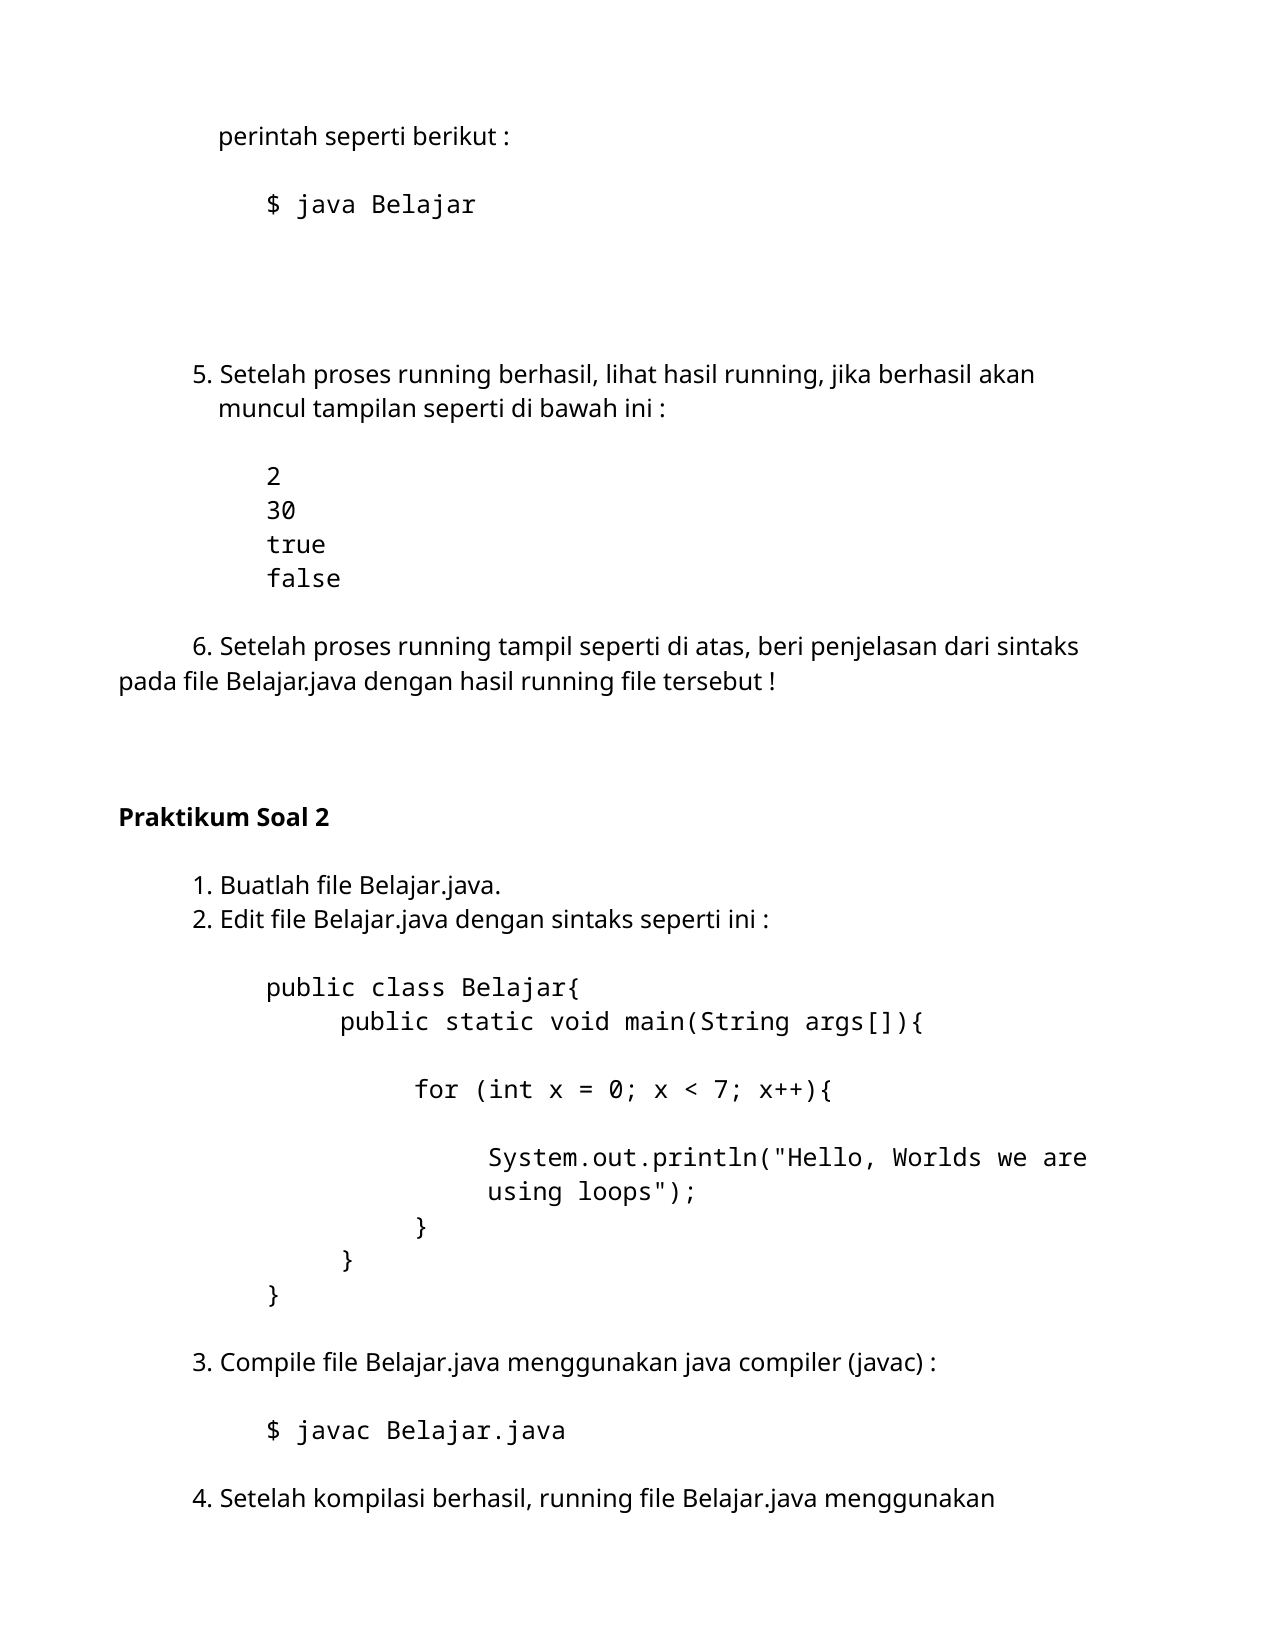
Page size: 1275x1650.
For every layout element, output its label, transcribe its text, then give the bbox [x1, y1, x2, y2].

text } [118, 1208, 1157, 1242]
text System.out.println("Hello, Worlds we are [118, 1140, 1157, 1174]
text false 6. Setelah proses running tampil seperti di atas, beri penjelasan dari sintaks pada file Belajar.java dengan hasil running file tersebut ! [118, 561, 1157, 765]
text true [118, 527, 1157, 561]
text muncul tampilan seperti di bawah ini : 2 [118, 391, 1157, 493]
text Praktikum Soal 2 [118, 799, 1157, 833]
text 2. Edit file Belajar.java dengan sintaks seperti ini : public class Belajar{ [118, 902, 1157, 1004]
text 5. Setelah proses running berhasil, lihat hasil running, jika berhasil akan [118, 357, 1157, 391]
text for (int x = 0; x < 7; x++){ [118, 1072, 1157, 1106]
text using loops"); [118, 1174, 1157, 1208]
text 1. Buatlah file Belajar.java. [118, 867, 1157, 902]
text public static void main(String args[]){ [118, 1004, 1157, 1038]
text 30 [118, 493, 1157, 527]
text } 3. Compile file Belajar.java menggunakan java compiler (javac) : $ javac Belajar.java 4. Setelah kompilasi berhasil, running file Belajar.java menggunakan [118, 1276, 1157, 1515]
text perintah seperti berikut : $ java Belajar [118, 118, 1157, 254]
text } [118, 1242, 1157, 1276]
